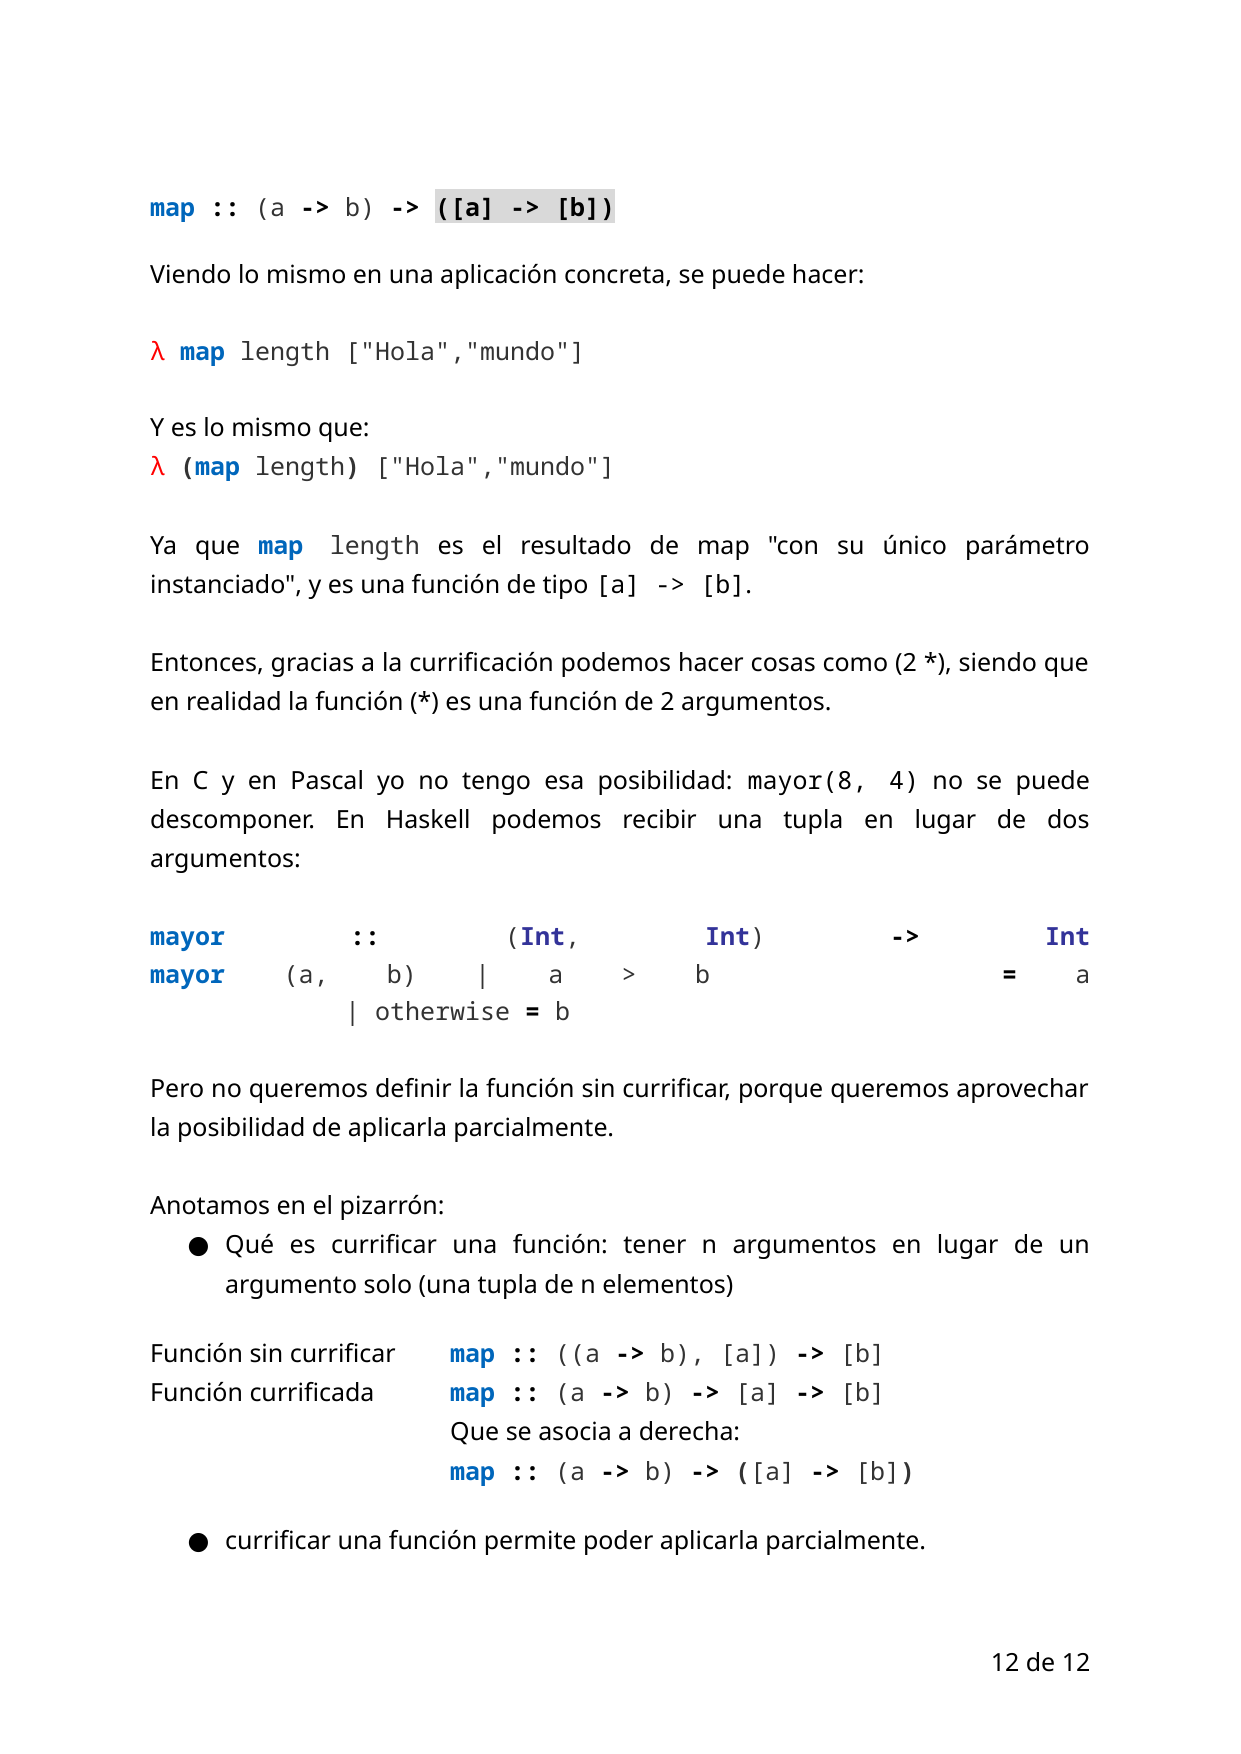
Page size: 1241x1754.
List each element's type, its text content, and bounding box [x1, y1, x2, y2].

text Ya que map length es el resultado de map "con su único parámetro instanciado", y es una función de tipo [a] -> [b]. [150, 527, 1090, 601]
text λ map length ["Hola","mundo"] [150, 333, 1090, 367]
text Función currificada map :: (a -> b) -> [a] -> [b] [150, 1375, 1090, 1409]
text map :: (a -> b) -> ([a] -> [b]) [150, 189, 1090, 223]
list currificar una función permite poder aplicarla parcialmente. [187, 1522, 1090, 1557]
text mayor :: (Int, Int) -> Int mayor (a, b) | a > b = a | otherwise = b [150, 919, 1090, 1028]
text Viendo lo mismo en una aplicación concreta, se puede hacer: [150, 257, 1090, 291]
text En C y en Pascal yo no tengo esa posibilidad: mayor(8, 4) no se puede descomponer. En Haskell podemos recibir una tupla en lugar de dos argumentos: [150, 762, 1090, 875]
text map :: (a -> b) -> ([a] -> [b]) [150, 1453, 1090, 1487]
text Y es lo mismo que: [150, 410, 1090, 444]
text λ (map length) ["Hola","mundo"] [150, 449, 1090, 483]
list Qué es currificar una función: tener n argumentos en lugar de un argumento solo (una tupla de n elementos) [187, 1227, 1090, 1300]
text Entonces, gracias a la currificación podemos hacer cosas como (2 *), siendo que en realidad la función (*) es una función de 2 argumentos. [150, 645, 1090, 718]
text Que se asocia a derecha: [150, 1414, 1090, 1448]
text Anotamos en el pizarrón: [150, 1188, 1090, 1222]
text Función sin currificar map :: ((a -> b), [a]) -> [b] [150, 1336, 1090, 1370]
text Pero no queremos definir la función sin currificar, porque queremos aprovechar la posibilidad de aplicarla parcialmente. [150, 1070, 1090, 1144]
